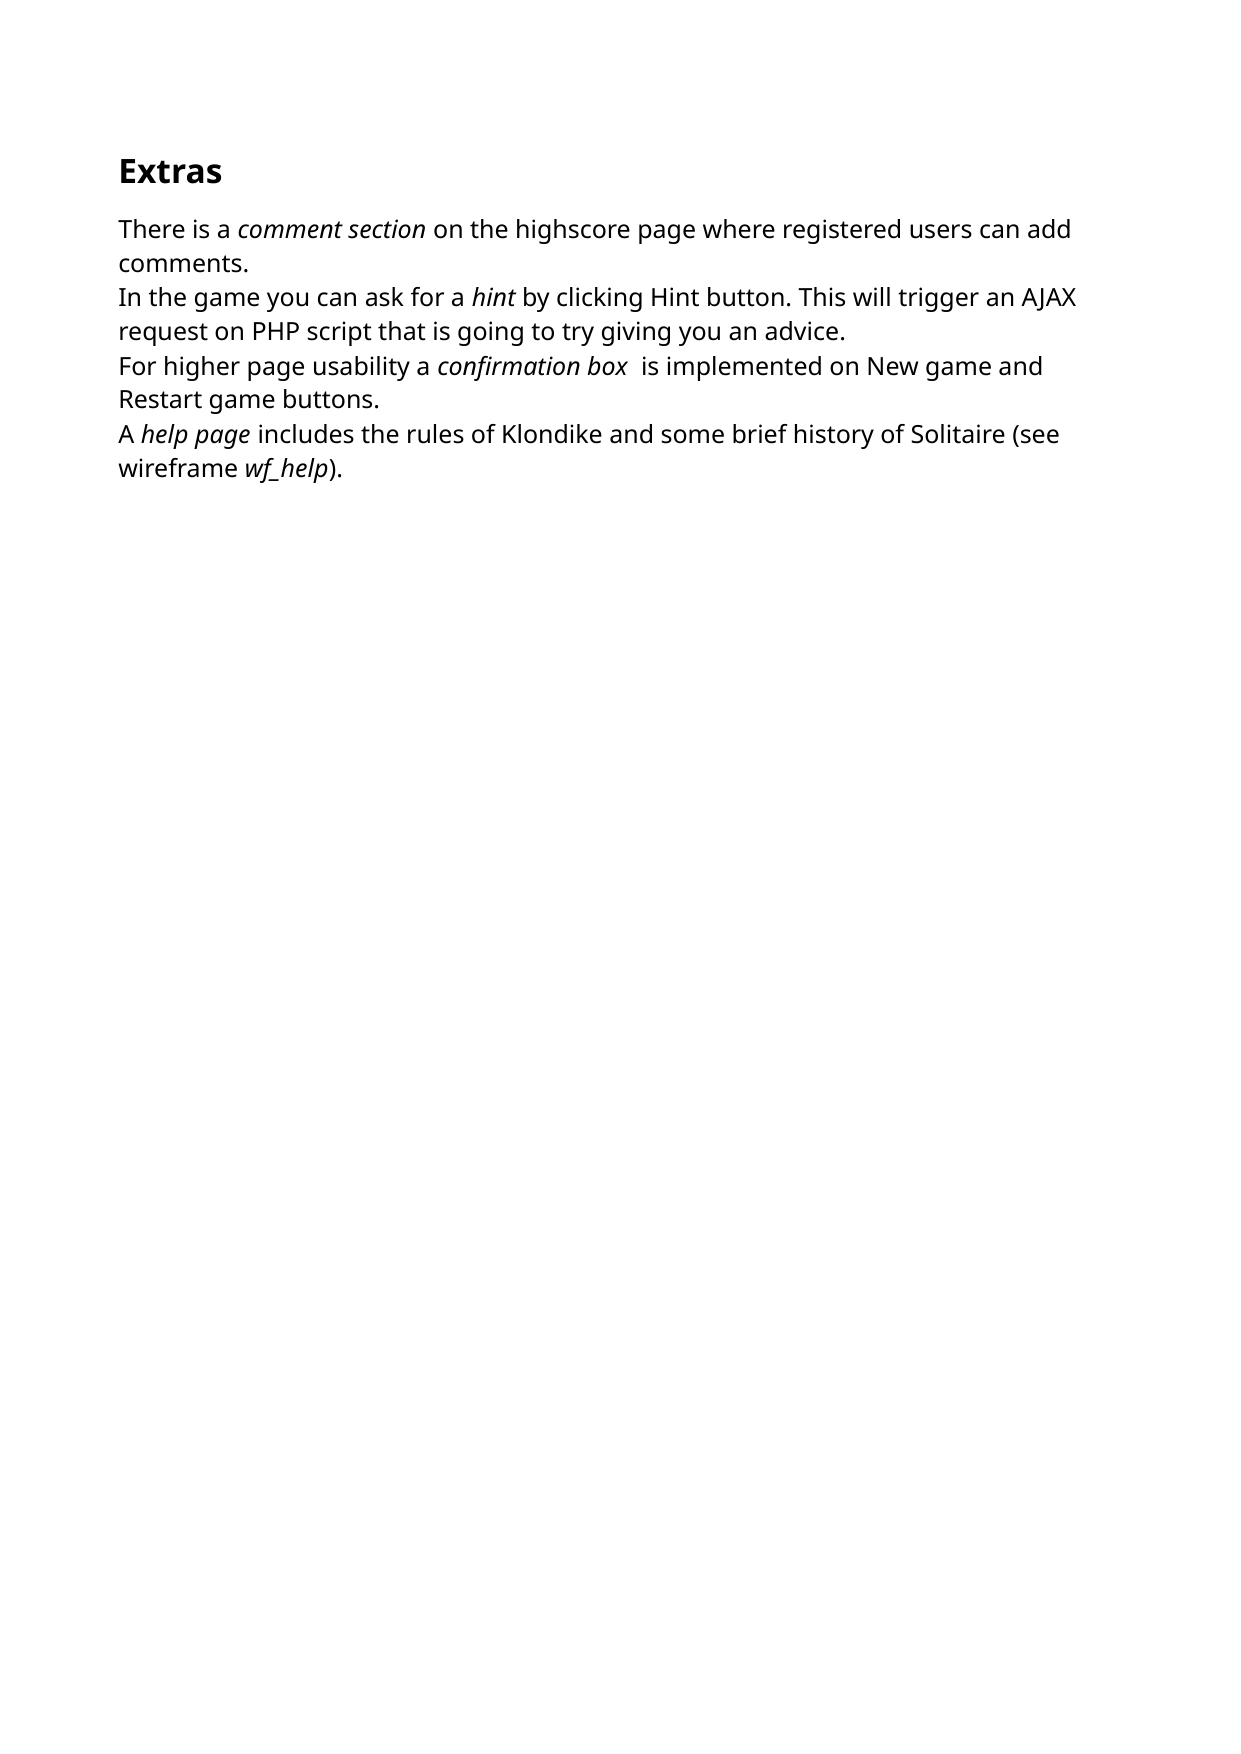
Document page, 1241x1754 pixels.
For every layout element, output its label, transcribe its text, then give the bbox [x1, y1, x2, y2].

text For higher page usability a confirmation box is implemented on New game and Restart game buttons. [118, 348, 1122, 416]
text In the game you can ask for a hint by clicking Hint button. This will trigger an AJAX request on PHP script that is going to try giving you an advice. [118, 280, 1122, 348]
text A help page includes the rules of Klondike and some brief history of Solitaire (see wireframe wf_help). [118, 416, 1122, 484]
text There is a comment section on the highscore page where registered users can add comments. [118, 212, 1122, 280]
subtitle Extras [118, 148, 1122, 194]
